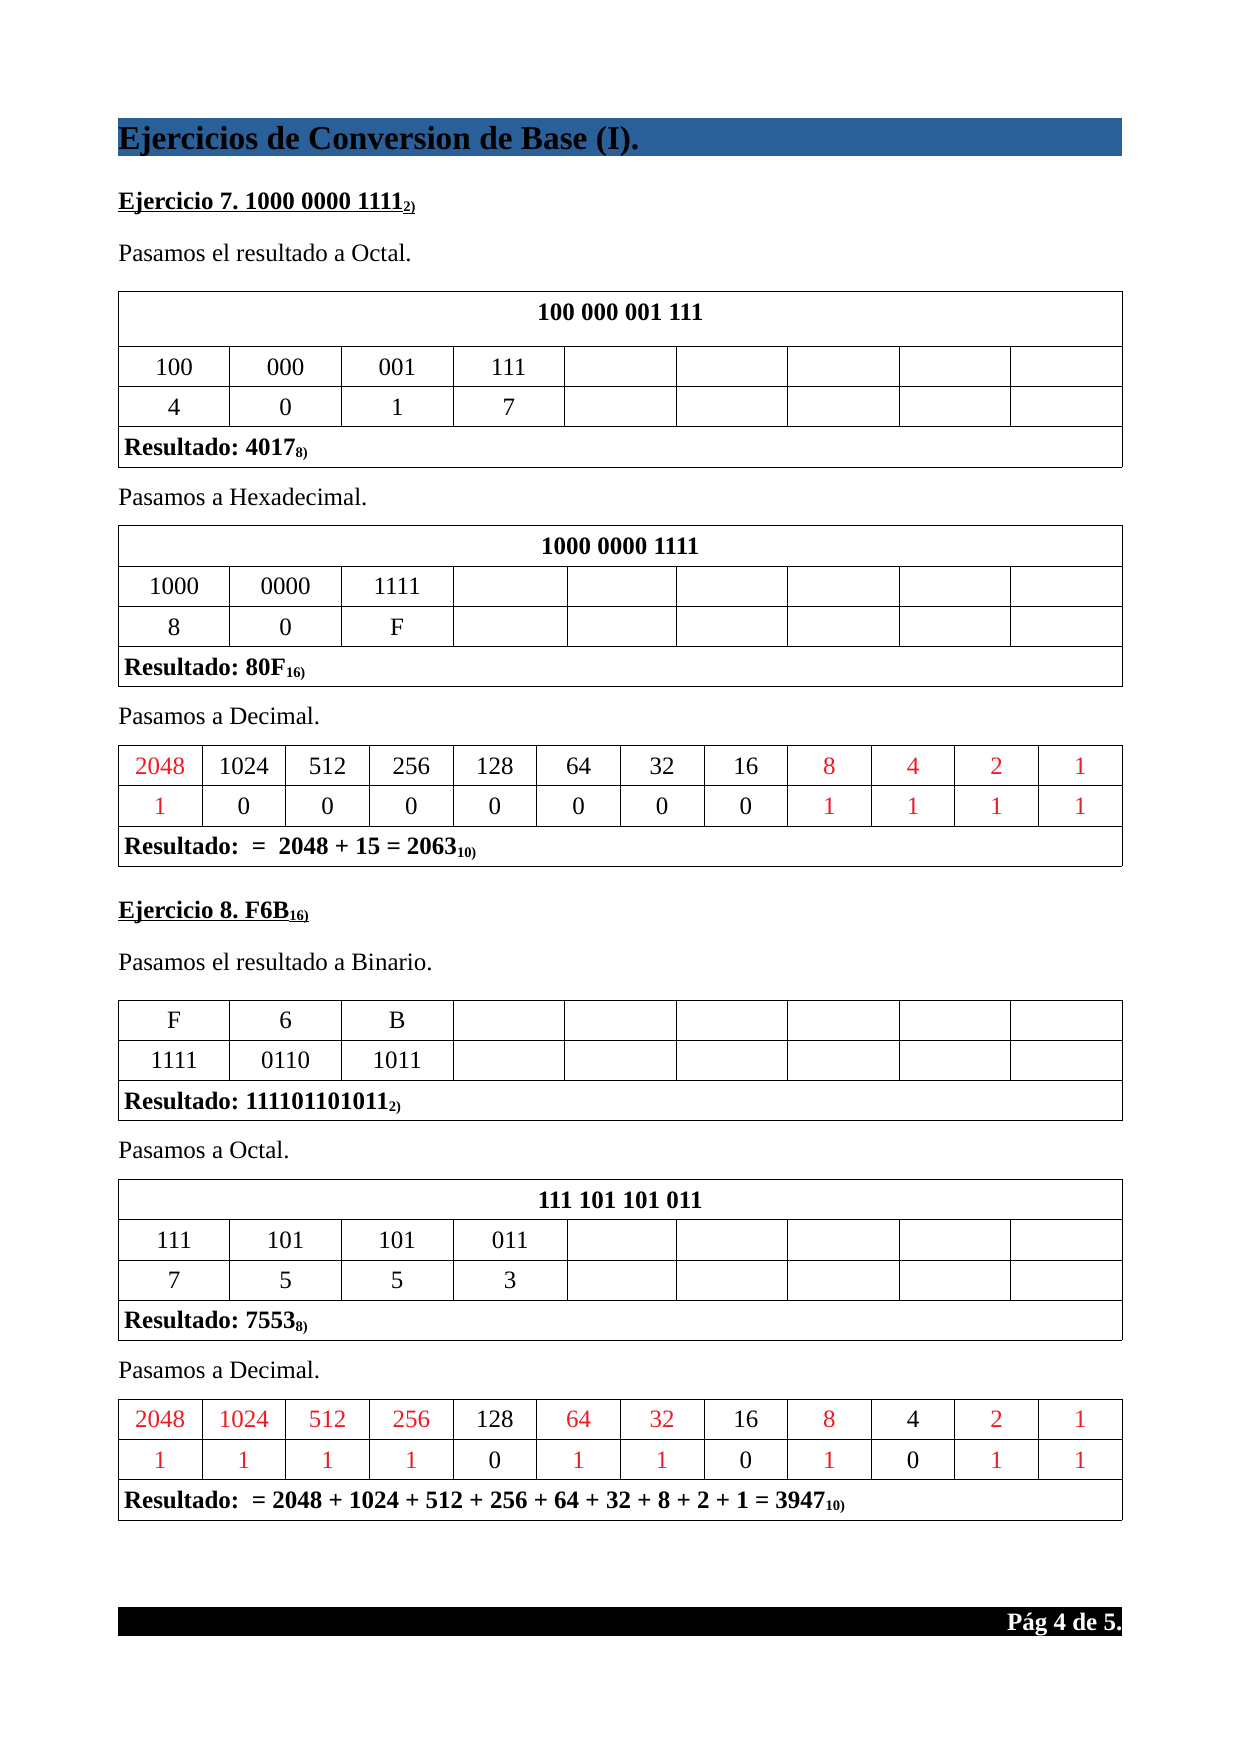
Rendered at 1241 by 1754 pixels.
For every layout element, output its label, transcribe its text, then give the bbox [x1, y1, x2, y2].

table_cell [565, 347, 676, 386]
table_cell 111 [454, 347, 564, 386]
table_cell Resultado: = 2048 + 15 = 206310) [119, 827, 1122, 866]
table_header [900, 1001, 1010, 1040]
table_header B [342, 1001, 453, 1040]
table_header 128 [454, 746, 536, 785]
text Pasamos a Decimal. [118, 701, 1122, 730]
table_header 100 000 001 111 [119, 292, 1122, 346]
table_cell 0 [286, 786, 369, 826]
table_cell [1011, 347, 1122, 386]
table_cell 0000 [230, 567, 341, 606]
table_cell 0 [203, 786, 285, 826]
table_cell 5 [230, 1261, 341, 1300]
table_cell 3 [454, 1261, 567, 1300]
table_cell 0 [621, 786, 704, 826]
table_cell [900, 347, 1010, 386]
table_cell 1 [788, 1440, 871, 1479]
table_cell 000 [230, 347, 341, 386]
table_cell 0 [454, 786, 536, 826]
table_cell [1011, 1220, 1122, 1259]
table_header 128 [454, 1400, 536, 1439]
table_cell [900, 1041, 1010, 1080]
table_cell 0 [454, 1440, 536, 1479]
table_cell [568, 1220, 676, 1259]
table_cell 1 [342, 387, 453, 426]
table_cell 0 [537, 786, 620, 826]
table_header 6 [230, 1001, 341, 1040]
table_cell 5 [342, 1261, 453, 1300]
table_cell 0 [705, 1440, 787, 1479]
table_cell 1111 [342, 567, 453, 606]
table_cell 4 [119, 387, 229, 426]
table_cell 1 [286, 1440, 369, 1479]
table_header 4 [872, 1400, 954, 1439]
table_cell 1 [1039, 1440, 1122, 1479]
table_cell 0 [705, 786, 787, 826]
table_cell 1011 [342, 1041, 453, 1080]
table_cell 1000 [119, 567, 229, 606]
table_header 64 [537, 746, 620, 785]
table_cell [454, 1041, 564, 1080]
table_cell [788, 1220, 899, 1259]
table_cell 0 [370, 786, 453, 826]
table_header 2048 [119, 746, 202, 785]
text Pasamos el resultado a Binario. [118, 947, 1122, 976]
table_cell 1 [119, 1440, 202, 1479]
table_header F [119, 1001, 229, 1040]
table_header 32 [621, 746, 704, 785]
table_cell [1011, 387, 1122, 426]
table_cell [677, 567, 787, 606]
table_cell 1 [621, 1440, 704, 1479]
table_cell 1 [1039, 786, 1122, 826]
table_header 1024 [203, 746, 285, 785]
table_header [454, 1001, 564, 1040]
table_cell [677, 347, 787, 386]
table_cell [677, 607, 787, 646]
table_cell 1 [203, 1440, 285, 1479]
table_cell [788, 347, 899, 386]
table_cell 001 [342, 347, 453, 386]
table_header 512 [286, 746, 369, 785]
table_cell Resultado: = 2048 + 1024 + 512 + 256 + 64 + 32 + 8 + 2 + 1 = 394710) [119, 1480, 1122, 1519]
table_cell [454, 567, 567, 606]
table_cell [900, 567, 1010, 606]
table_cell [788, 1041, 899, 1080]
table_cell [677, 1041, 787, 1080]
table_header 512 [286, 1400, 369, 1439]
table_header 8 [788, 1400, 871, 1439]
table_cell 0 [872, 1440, 954, 1479]
table_cell [565, 387, 676, 426]
table_header [677, 1001, 787, 1040]
table_cell [788, 607, 899, 646]
table_cell 8 [119, 607, 229, 646]
table_header [565, 1001, 676, 1040]
text Pasamos el resultado a Octal. [118, 238, 1122, 267]
text Ejercicio 7. 1000 0000 11112) [118, 186, 1122, 215]
table_cell 1 [955, 786, 1038, 826]
table_cell 1 [872, 786, 954, 826]
table_cell [568, 607, 676, 646]
table_header 32 [621, 1400, 704, 1439]
table_cell Resultado: 75538) [119, 1301, 1122, 1340]
table_cell [677, 387, 787, 426]
table_cell 0110 [230, 1041, 341, 1080]
table_cell 111 [119, 1220, 229, 1259]
text Pasamos a Hexadecimal. [118, 482, 1122, 510]
table_cell [900, 607, 1010, 646]
table_cell 7 [454, 387, 564, 426]
table_header 2 [955, 1400, 1038, 1439]
table_header 256 [370, 1400, 453, 1439]
table_header 1 [1039, 746, 1122, 785]
text Ejercicio 8. F6B16) [118, 895, 1122, 923]
table_cell [900, 1261, 1010, 1300]
table_cell 101 [230, 1220, 341, 1259]
table_header 64 [537, 1400, 620, 1439]
table_header [788, 1001, 899, 1040]
table_cell [454, 607, 567, 646]
table_cell [677, 1261, 787, 1300]
table_cell 100 [119, 347, 229, 386]
table_header 1 [1039, 1400, 1122, 1439]
table_header 16 [705, 746, 787, 785]
table_cell [1011, 1041, 1122, 1080]
text Pasamos a Octal. [118, 1135, 1122, 1164]
table_header 1024 [203, 1400, 285, 1439]
table_cell [1011, 1261, 1122, 1300]
table_header 4 [872, 746, 954, 785]
table_cell 0 [230, 387, 341, 426]
table_cell 0 [230, 607, 341, 646]
table_cell 1 [370, 1440, 453, 1479]
table_cell 1 [537, 1440, 620, 1479]
table_cell [565, 1041, 676, 1080]
table_cell Resultado: 40178) [119, 427, 1122, 467]
table_cell F [342, 607, 453, 646]
table_cell Resultado: 1111011010112) [119, 1081, 1122, 1120]
table_cell [1011, 607, 1122, 646]
text Pasamos a Decimal. [118, 1355, 1122, 1384]
table_cell [900, 1220, 1010, 1259]
table_header 256 [370, 746, 453, 785]
table_cell 1111 [119, 1041, 229, 1080]
table_cell [1011, 567, 1122, 606]
table_header 2048 [119, 1400, 202, 1439]
table_cell [568, 567, 676, 606]
table_header 2 [955, 746, 1038, 785]
table_cell 7 [119, 1261, 229, 1300]
table_cell 101 [342, 1220, 453, 1259]
table_cell 1 [955, 1440, 1038, 1479]
table_cell [788, 567, 899, 606]
table_cell 1 [119, 786, 202, 826]
table_header 8 [788, 746, 871, 785]
table_header [1011, 1001, 1122, 1040]
table_header 16 [705, 1400, 787, 1439]
table_header 1000 0000 1111 [119, 526, 1122, 566]
table_header 111 101 101 011 [119, 1180, 1122, 1219]
table_cell [677, 1220, 787, 1259]
table_cell 1 [788, 786, 871, 826]
table_cell [788, 1261, 899, 1300]
table_cell Resultado: 80F16) [119, 647, 1122, 686]
table_cell [900, 387, 1010, 426]
table_cell [568, 1261, 676, 1300]
table_cell [788, 387, 899, 426]
table_cell 011 [454, 1220, 567, 1259]
